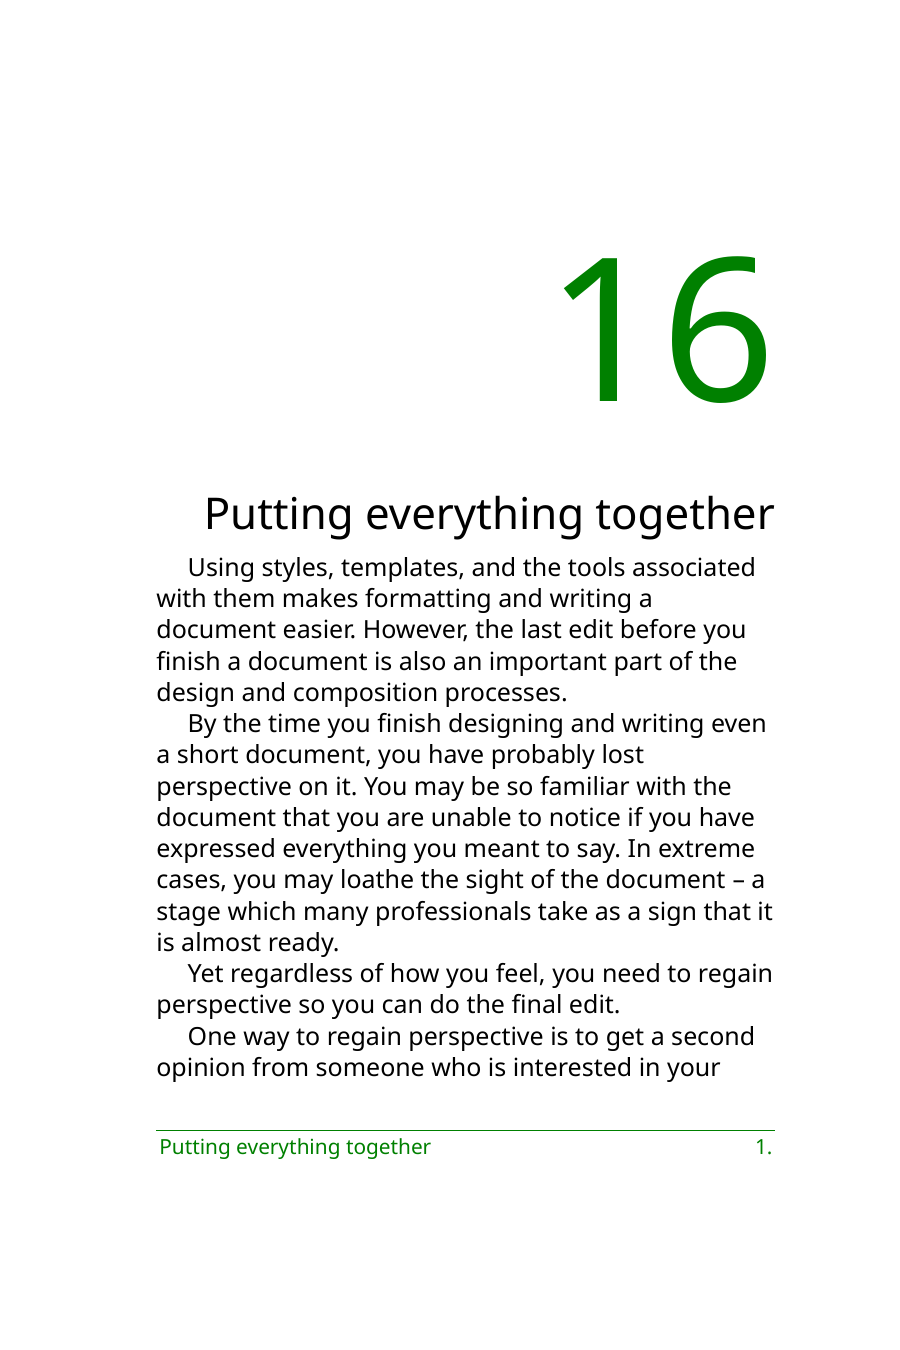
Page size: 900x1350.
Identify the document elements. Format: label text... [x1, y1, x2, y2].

text 16 [156, 188, 775, 460]
text One way to regain perspective is to get a second opinion from someone who is interested in your [156, 1020, 775, 1083]
text By the time you finish designing and writing even a short document, you have probably lost perspective on it. You may be so familiar with the document that you are unable to notice if you have expressed everything you meant to say. In extreme cases, you may loathe the sight of the document – a stage which many professionals take as a sign that it is almost ready. [156, 708, 775, 958]
subtitle Putting everything together [156, 483, 775, 542]
text Using styles, templates, and the tools associated with them makes formatting and writing a document easier. However, the last edit before you finish a document is also an important part of the design and composition processes. [156, 551, 775, 708]
text Yet regardless of how you feel, you need to regain perspective so you can do the final edit. [156, 958, 775, 1020]
